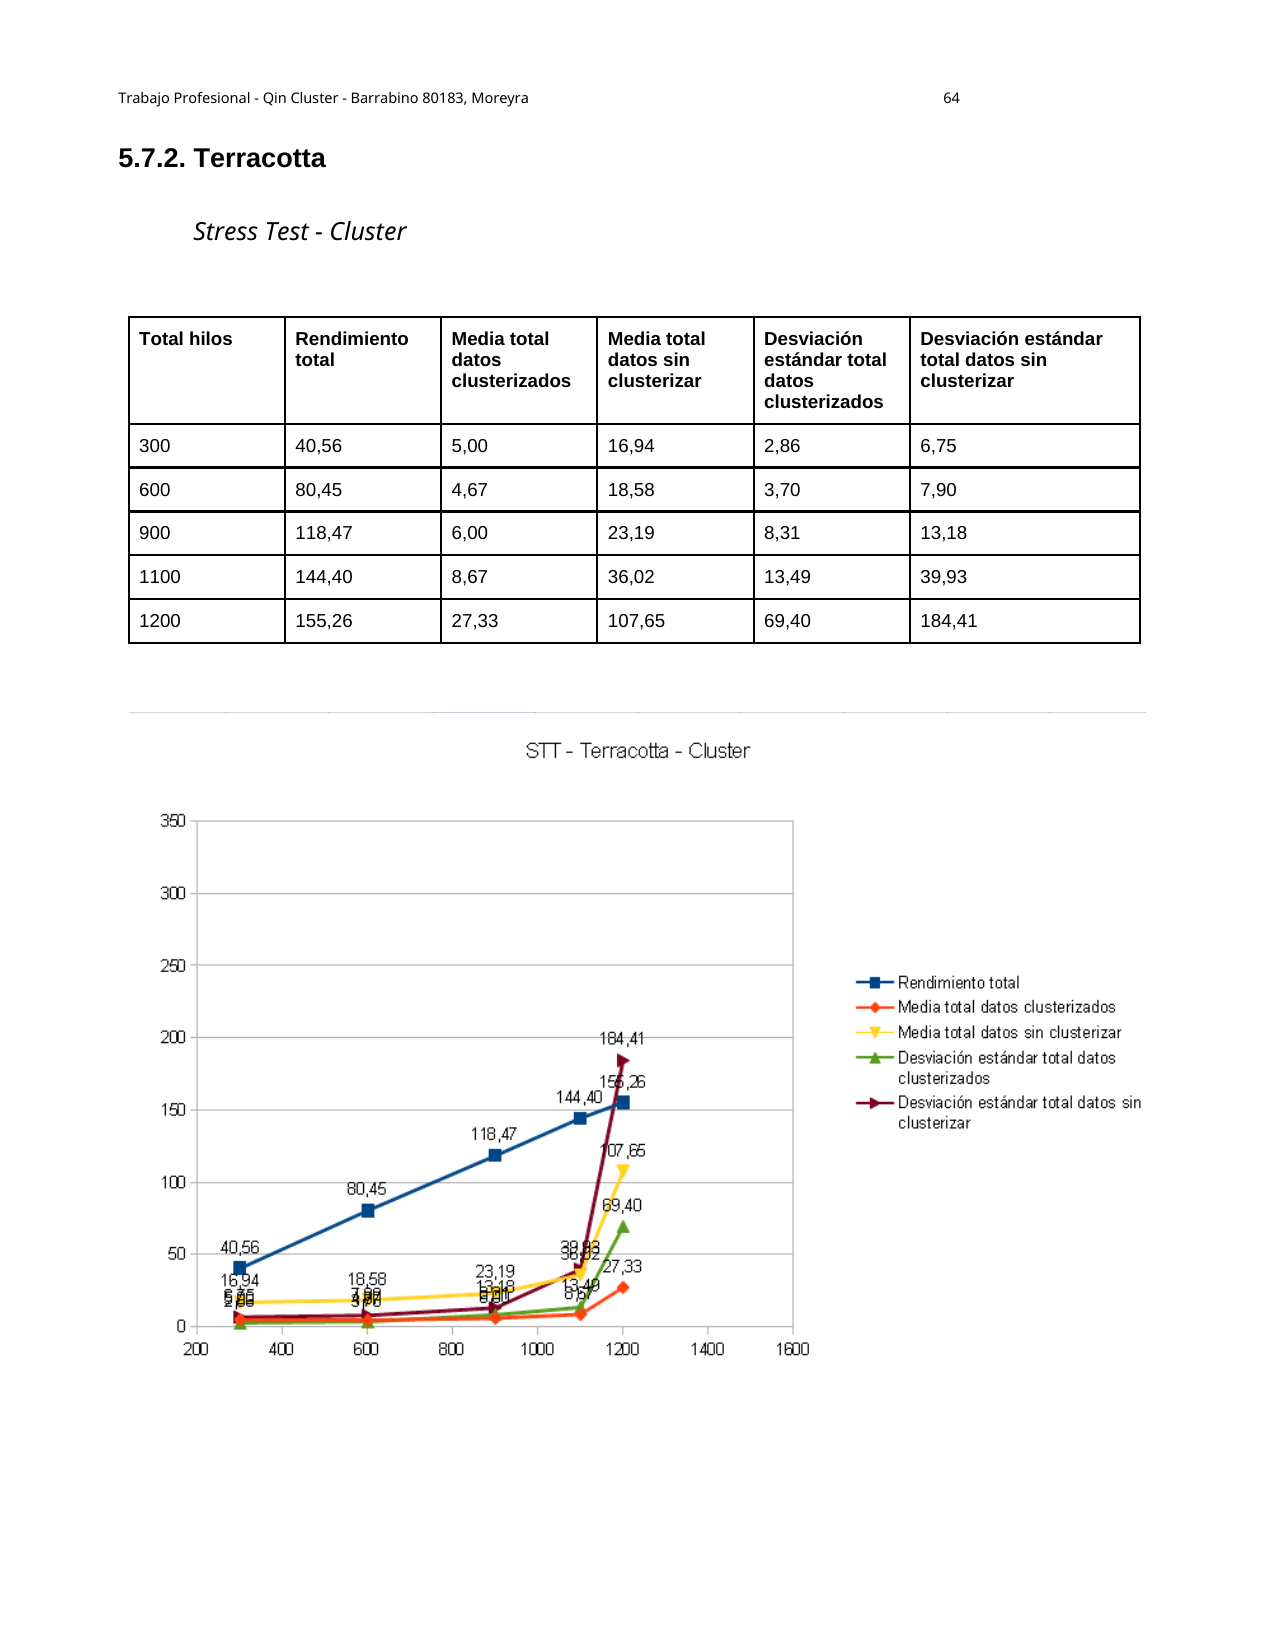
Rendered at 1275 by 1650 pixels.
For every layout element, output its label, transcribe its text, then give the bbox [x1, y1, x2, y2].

table_cell 16,94 [598, 425, 753, 466]
table_cell 39,93 [911, 556, 1139, 598]
table_cell 900 [130, 513, 284, 554]
table_cell 27,33 [442, 600, 596, 642]
table_cell 6,75 [911, 425, 1139, 466]
table_cell 155,26 [286, 600, 440, 642]
table_cell 600 [130, 469, 284, 510]
table_cell 80,45 [286, 469, 440, 510]
table_cell 8,31 [755, 513, 909, 554]
table_cell 1200 [130, 600, 284, 642]
table_header Desviación estándar total datos clusterizados [755, 318, 909, 423]
table_cell 40,56 [286, 425, 440, 466]
table_cell 107,65 [598, 600, 753, 642]
table_cell 1100 [130, 556, 284, 598]
table_header Media total datos clusterizados [442, 318, 596, 423]
table_cell 5,00 [442, 425, 596, 466]
table_cell 184,41 [911, 600, 1139, 642]
table_header Desviación estándar total datos sin clusterizar [911, 318, 1139, 423]
table_cell 6,00 [442, 513, 596, 554]
table_cell 13,18 [911, 513, 1139, 554]
subtitle 5.7.2. Terracotta [118, 143, 1157, 173]
table_header Total hilos [130, 318, 284, 423]
text Stress Test - Cluster [118, 214, 1157, 248]
table_cell 69,40 [755, 600, 909, 642]
table_cell 4,67 [442, 469, 596, 510]
table_cell 144,40 [286, 556, 440, 598]
picture [128, 712, 1147, 1391]
table_header Rendimiento total [286, 318, 440, 423]
table_cell 3,70 [755, 469, 909, 510]
table_cell 8,67 [442, 556, 596, 598]
table_cell 13,49 [755, 556, 909, 598]
table_cell 23,19 [598, 513, 753, 554]
table_cell 18,58 [598, 469, 753, 510]
table_header Media total datos sin clusterizar [598, 318, 753, 423]
table_cell 118,47 [286, 513, 440, 554]
table_cell 2,86 [755, 425, 909, 466]
table_cell 36,02 [598, 556, 753, 598]
table_cell 300 [130, 425, 284, 466]
table_cell 7,90 [911, 469, 1139, 510]
